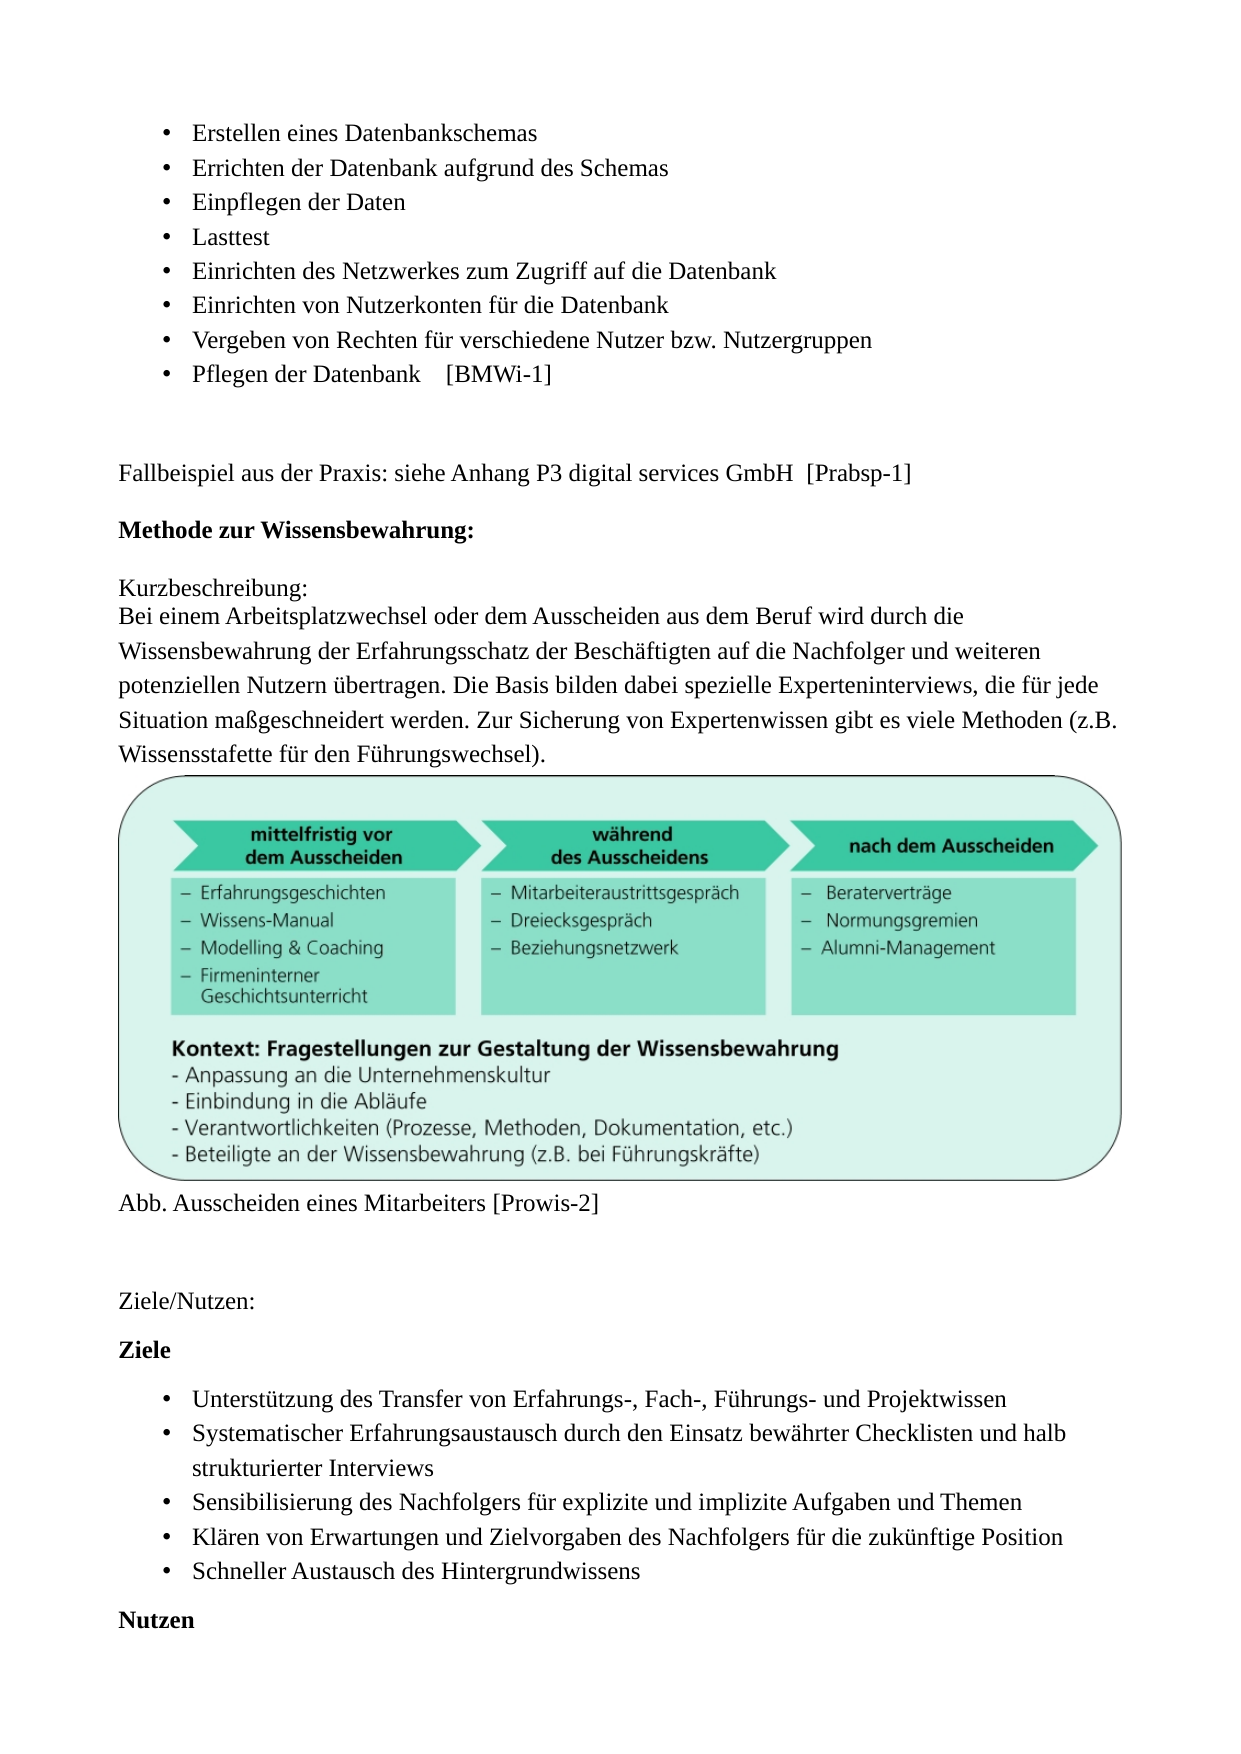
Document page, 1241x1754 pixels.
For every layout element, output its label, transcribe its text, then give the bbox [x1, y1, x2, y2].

text Kurzbeschreibung: [118, 573, 1122, 601]
list Errichten der Datenbank aufgrund des Schemas [162, 153, 1122, 181]
text Ziele/Nutzen: [118, 1286, 1122, 1314]
picture [118, 775, 1123, 1182]
list Systematischer Erfahrungsaustausch durch den Einsatz bewährter Checklisten und halb strukturierter Interviews [162, 1418, 1122, 1482]
list Einrichten des Netzwerkes zum Zugriff auf die Datenbank [162, 256, 1122, 285]
list Unterstützung des Transfer von Erfahrungs-, Fach-, Führungs- und Projektwissen [162, 1384, 1122, 1413]
text Bei einem Arbeitsplatzwechsel oder dem Ausscheiden aus dem Beruf wird durch die Wissensbewahrung der Erfahrungsschatz der Beschäftigten auf die Nachfolger und weiteren potenziellen Nutzern übertragen. Die Basis bilden dabei spezielle Experteninterviews, die für jede Situation maßgeschneidert werden. Zur Sicherung von Expertenwissen gibt es viele Methoden (z.B. Wissensstafette für den Führungswechsel). [118, 601, 1122, 768]
text Nutzen [118, 1605, 1122, 1634]
list Erstellen eines Datenbankschemas [162, 118, 1122, 147]
text Abb. Ausscheiden eines Mitarbeiters [Prowis-2] [118, 1182, 1122, 1216]
list Einrichten von Nutzerkonten für die Datenbank [162, 291, 1122, 319]
list Einpflegen der Daten [162, 187, 1122, 216]
list Klären von Erwartungen und Zielvorgaben des Nachfolgers für die zukünftige Position [162, 1522, 1122, 1551]
list Vergeben von Rechten für verschiedene Nutzer bzw. Nutzergruppen [162, 325, 1122, 354]
list Pflegen der Datenbank [BMWi-1] [162, 359, 1122, 388]
list Lasttest [162, 222, 1122, 250]
text Fallbeispiel aus der Praxis: siehe Anhang P3 digital services GmbH [Prabsp-1] [118, 458, 1122, 486]
text Ziele [118, 1335, 1122, 1364]
list Sensibilisierung des Nachfolgers für explizite und implizite Aufgaben und Themen [162, 1487, 1122, 1516]
list Schneller Austausch des Hintergrundwissens [162, 1556, 1122, 1585]
text Methode zur Wissensbewahrung: [118, 515, 1122, 544]
